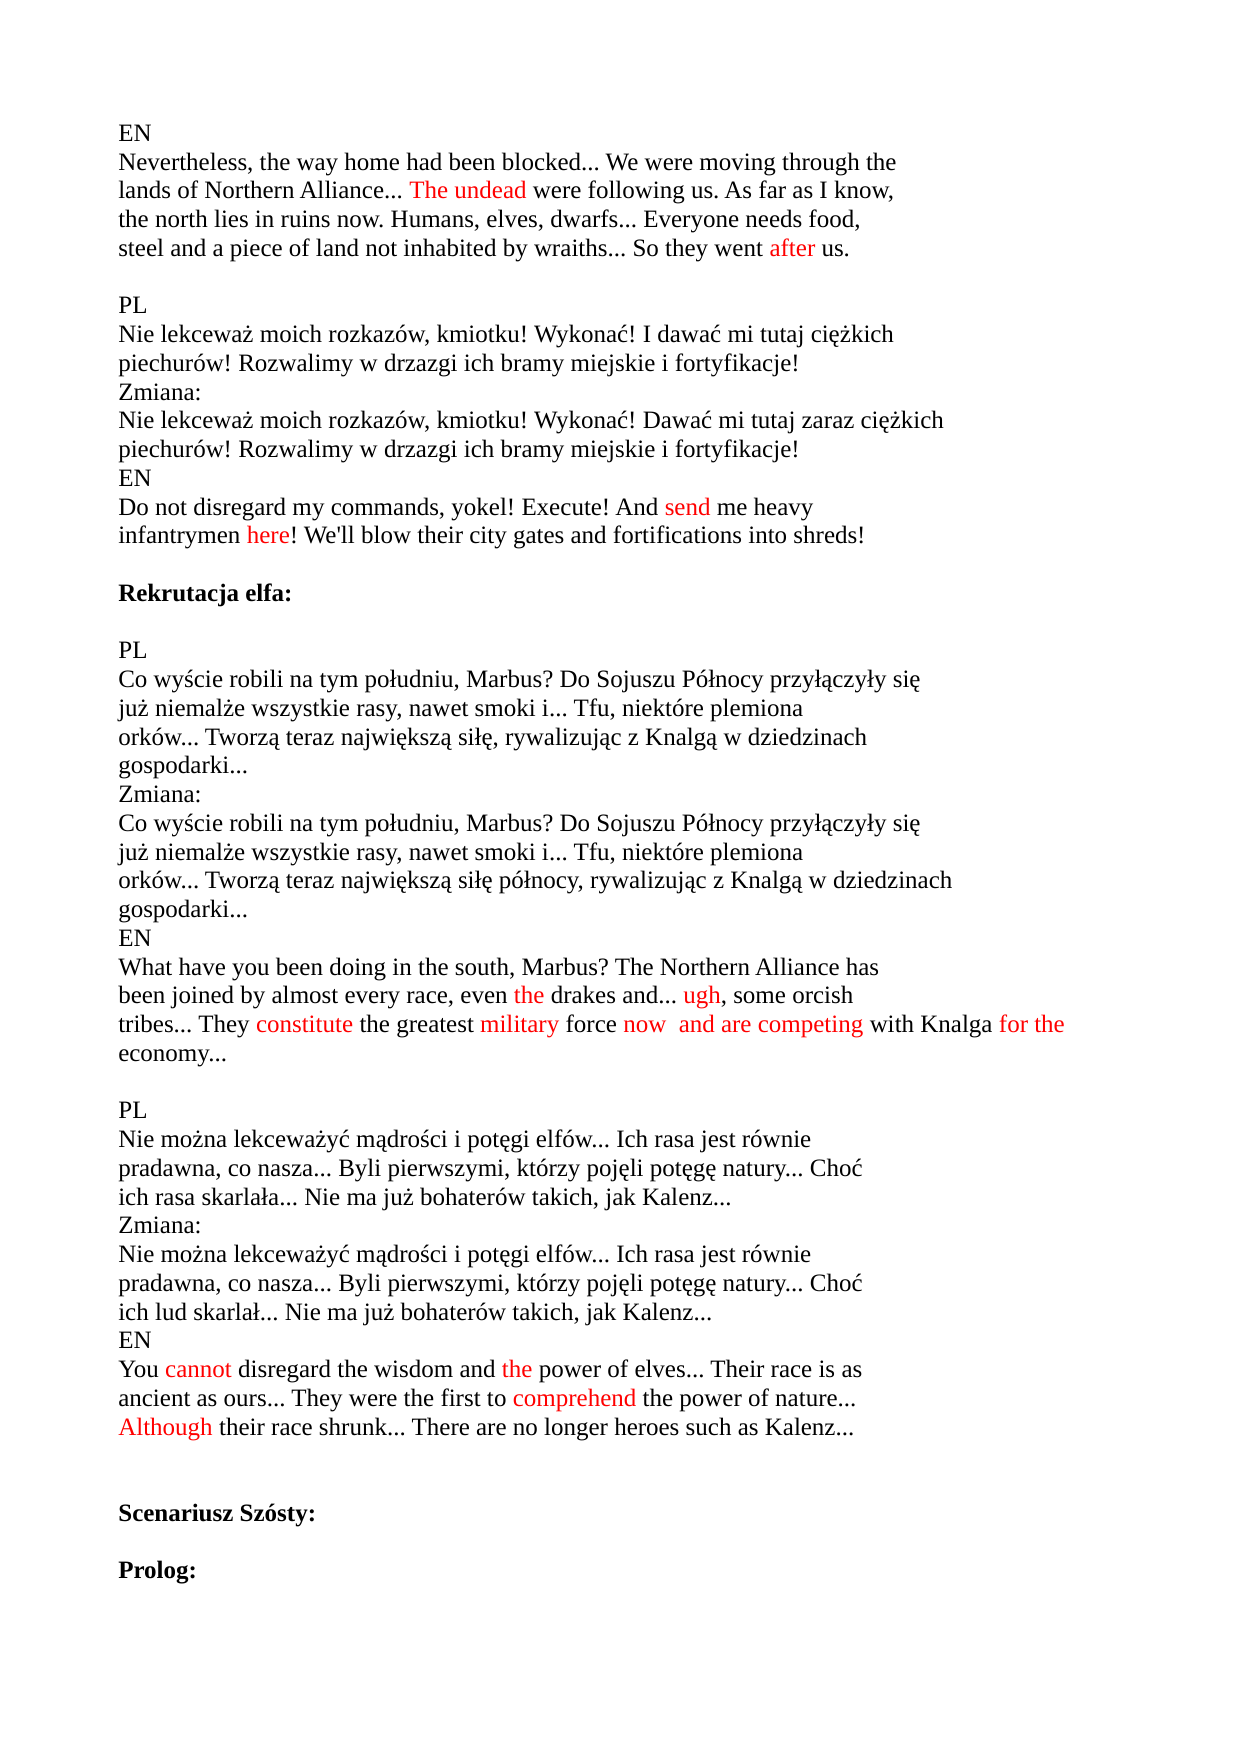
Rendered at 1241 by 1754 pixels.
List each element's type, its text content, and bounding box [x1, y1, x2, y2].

text Although their race shrunk... There are no longer heroes such as Kalenz... [118, 1412, 1122, 1441]
text piechurów! Rozwalimy w drzazgi ich bramy miejskie i fortyfikacje! [118, 434, 1122, 463]
text EN [118, 923, 1122, 952]
text PL [118, 636, 1122, 664]
text EN [118, 1326, 1122, 1354]
text ancient as ours... They were the first to comprehend the power of nature... [118, 1383, 1122, 1412]
text ich lud skarlał... Nie ma już bohaterów takich, jak Kalenz... [118, 1297, 1122, 1326]
text ich rasa skarlała... Nie ma już bohaterów takich, jak Kalenz... [118, 1182, 1122, 1211]
text EN [118, 118, 1122, 147]
text już niemalże wszystkie rasy, nawet smoki i... Tfu, niektóre plemiona [118, 837, 1122, 866]
text Zmiana: [118, 377, 1122, 406]
text PL [118, 291, 1122, 319]
text PL [118, 1096, 1122, 1124]
text gospodarki... [118, 751, 1122, 779]
text już niemalże wszystkie rasy, nawet smoki i... Tfu, niektóre plemiona [118, 693, 1122, 722]
text Nie można lekceważyć mądrości i potęgi elfów... Ich rasa jest równie [118, 1124, 1122, 1153]
text Nie lekceważ moich rozkazów, kmiotku! Wykonać! Dawać mi tutaj zaraz ciężkich [118, 406, 1122, 434]
text piechurów! Rozwalimy w drzazgi ich bramy miejskie i fortyfikacje! [118, 348, 1122, 377]
text Zmiana: [118, 779, 1122, 808]
text Zmiana: [118, 1211, 1122, 1239]
text the north lies in ruins now. Humans, elves, dwarfs... Everyone needs food, [118, 204, 1122, 233]
text infantrymen here! We'll blow their city gates and fortifications into shreds! [118, 521, 1122, 549]
text lands of Northern Alliance... The undead were following us. As far as I know, [118, 176, 1122, 204]
text Nie można lekceważyć mądrości i potęgi elfów... Ich rasa jest równie [118, 1239, 1122, 1268]
text pradawna, co nasza... Byli pierwszymi, którzy pojęli potęgę natury... Choć [118, 1153, 1122, 1182]
text EN [118, 463, 1122, 492]
text economy... [118, 1038, 1122, 1067]
text You cannot disregard the wisdom and the power of elves... Their race is as [118, 1354, 1122, 1383]
text orków... Tworzą teraz największą siłę północy, rywalizując z Knalgą w dziedzinach [118, 866, 1122, 894]
text orków... Tworzą teraz największą siłę, rywalizując z Knalgą w dziedzinach [118, 722, 1122, 751]
text Nevertheless, the way home had been blocked... We were moving through the [118, 147, 1122, 176]
text Co wyście robili na tym południu, Marbus? Do Sojuszu Północy przyłączyły się [118, 808, 1122, 837]
text been joined by almost every race, even the drakes and... ugh, some orcish [118, 981, 1122, 1009]
text Rekrutacja elfa: [118, 578, 1122, 607]
text Co wyście robili na tym południu, Marbus? Do Sojuszu Północy przyłączyły się [118, 664, 1122, 693]
text steel and a piece of land not inhabited by wraiths... So they went after us. [118, 233, 1122, 262]
text gospodarki... [118, 894, 1122, 923]
text Do not disregard my commands, yokel! Execute! And send me heavy [118, 492, 1122, 521]
text Scenariusz Szósty: [118, 1498, 1122, 1527]
text What have you been doing in the south, Marbus? The Northern Alliance has [118, 952, 1122, 981]
text Nie lekceważ moich rozkazów, kmiotku! Wykonać! I dawać mi tutaj ciężkich [118, 319, 1122, 348]
text Prolog: [118, 1556, 1122, 1584]
text pradawna, co nasza... Byli pierwszymi, którzy pojęli potęgę natury... Choć [118, 1268, 1122, 1297]
text tribes... They constitute the greatest military force now and are competing with Knalga for the [118, 1009, 1122, 1038]
